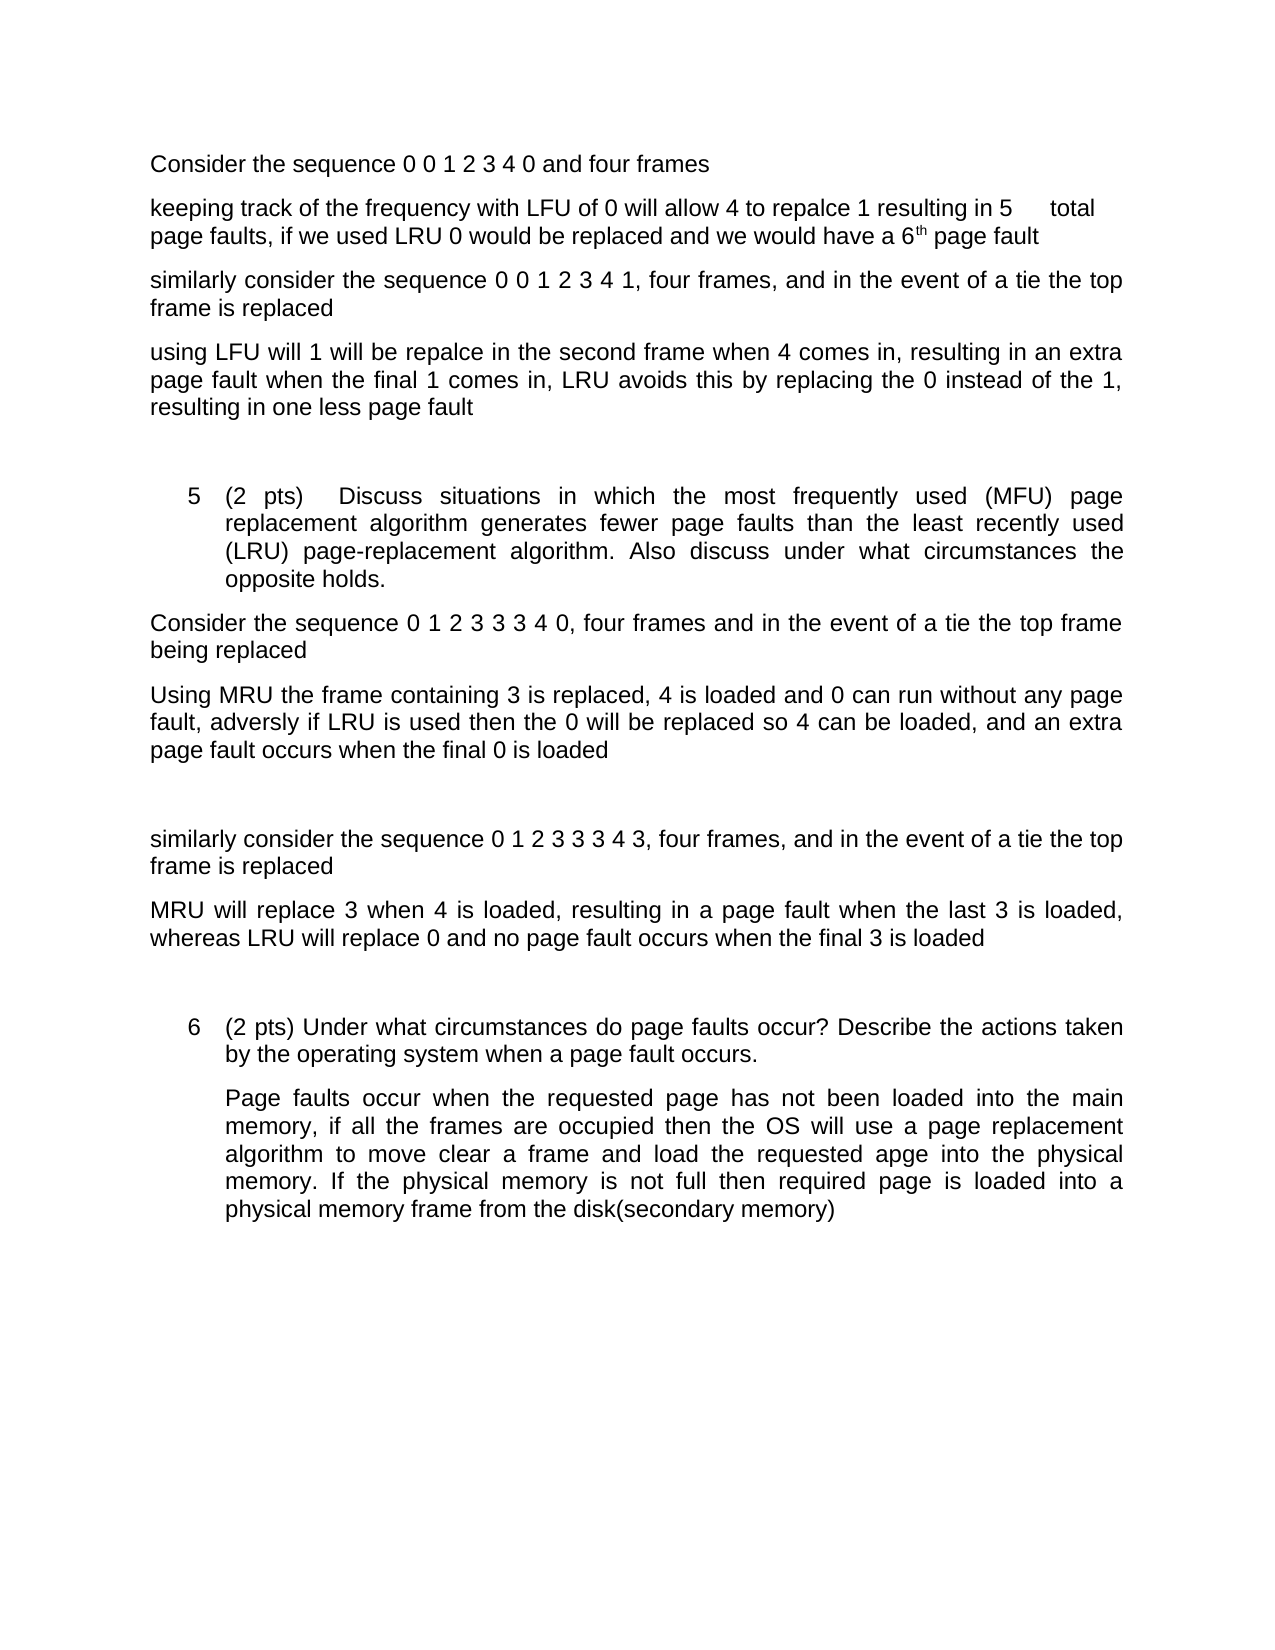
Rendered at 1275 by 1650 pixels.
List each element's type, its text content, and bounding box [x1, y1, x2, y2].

list (2 pts) Discuss situations in which the most frequently used (MFU) page replacement algorithm generates fewer page faults than the least recently used (LRU) page-replacement algorithm. Also discuss under what circumstances the opposite holds. [187, 482, 1125, 592]
text MRU will replace 3 when 4 is loaded, resulting in a page fault when the last 3 is loaded, whereas LRU will replace 0 and no page fault occurs when the final 3 is loaded [150, 896, 1125, 952]
text similarly consider the sequence 0 0 1 2 3 4 1, four frames, and in the event of a tie the top frame is replaced [150, 266, 1125, 321]
text similarly consider the sequence 0 1 2 3 3 3 4 3, four frames, and in the event of a tie the top frame is replaced [150, 824, 1125, 880]
text Consider the sequence 0 1 2 3 3 3 4 0, four frames and in the event of a tie the top frame being replaced [150, 609, 1125, 664]
text Using MRU the frame containing 3 is replaced, 4 is loaded and 0 can run without any page fault, adversly if LRU is used then the 0 will be replaced so 4 can be loaded, and an extra page fault occurs when the final 0 is loaded [150, 681, 1125, 763]
text keeping track of the frequency with LFU of 0 will allow 4 to repalce 1 resulting in 5 total page faults, if we used LRU 0 would be replaced and we would have a 6th page fault [150, 194, 1125, 249]
list (2 pts) Under what circumstances do page faults occur? Describe the actions taken by the operating system when a page fault occurs. [187, 1012, 1125, 1068]
list Page faults occur when the requested page has not been loaded into the main memory, if all the frames are occupied then the OS will use a page replacement algorithm to move clear a frame and load the requested apge into the physical memory. If the physical memory is not full then required page is loaded into a physical memory frame from the disk(secondary memory) [187, 1084, 1125, 1222]
text using LFU will 1 will be repalce in the second frame when 4 comes in, resulting in an extra page fault when the final 1 comes in, LRU avoids this by replacing the 0 instead of the 1, resulting in one less page fault [150, 338, 1125, 421]
text Consider the sequence 0 0 1 2 3 4 0 and four frames [150, 150, 1125, 178]
